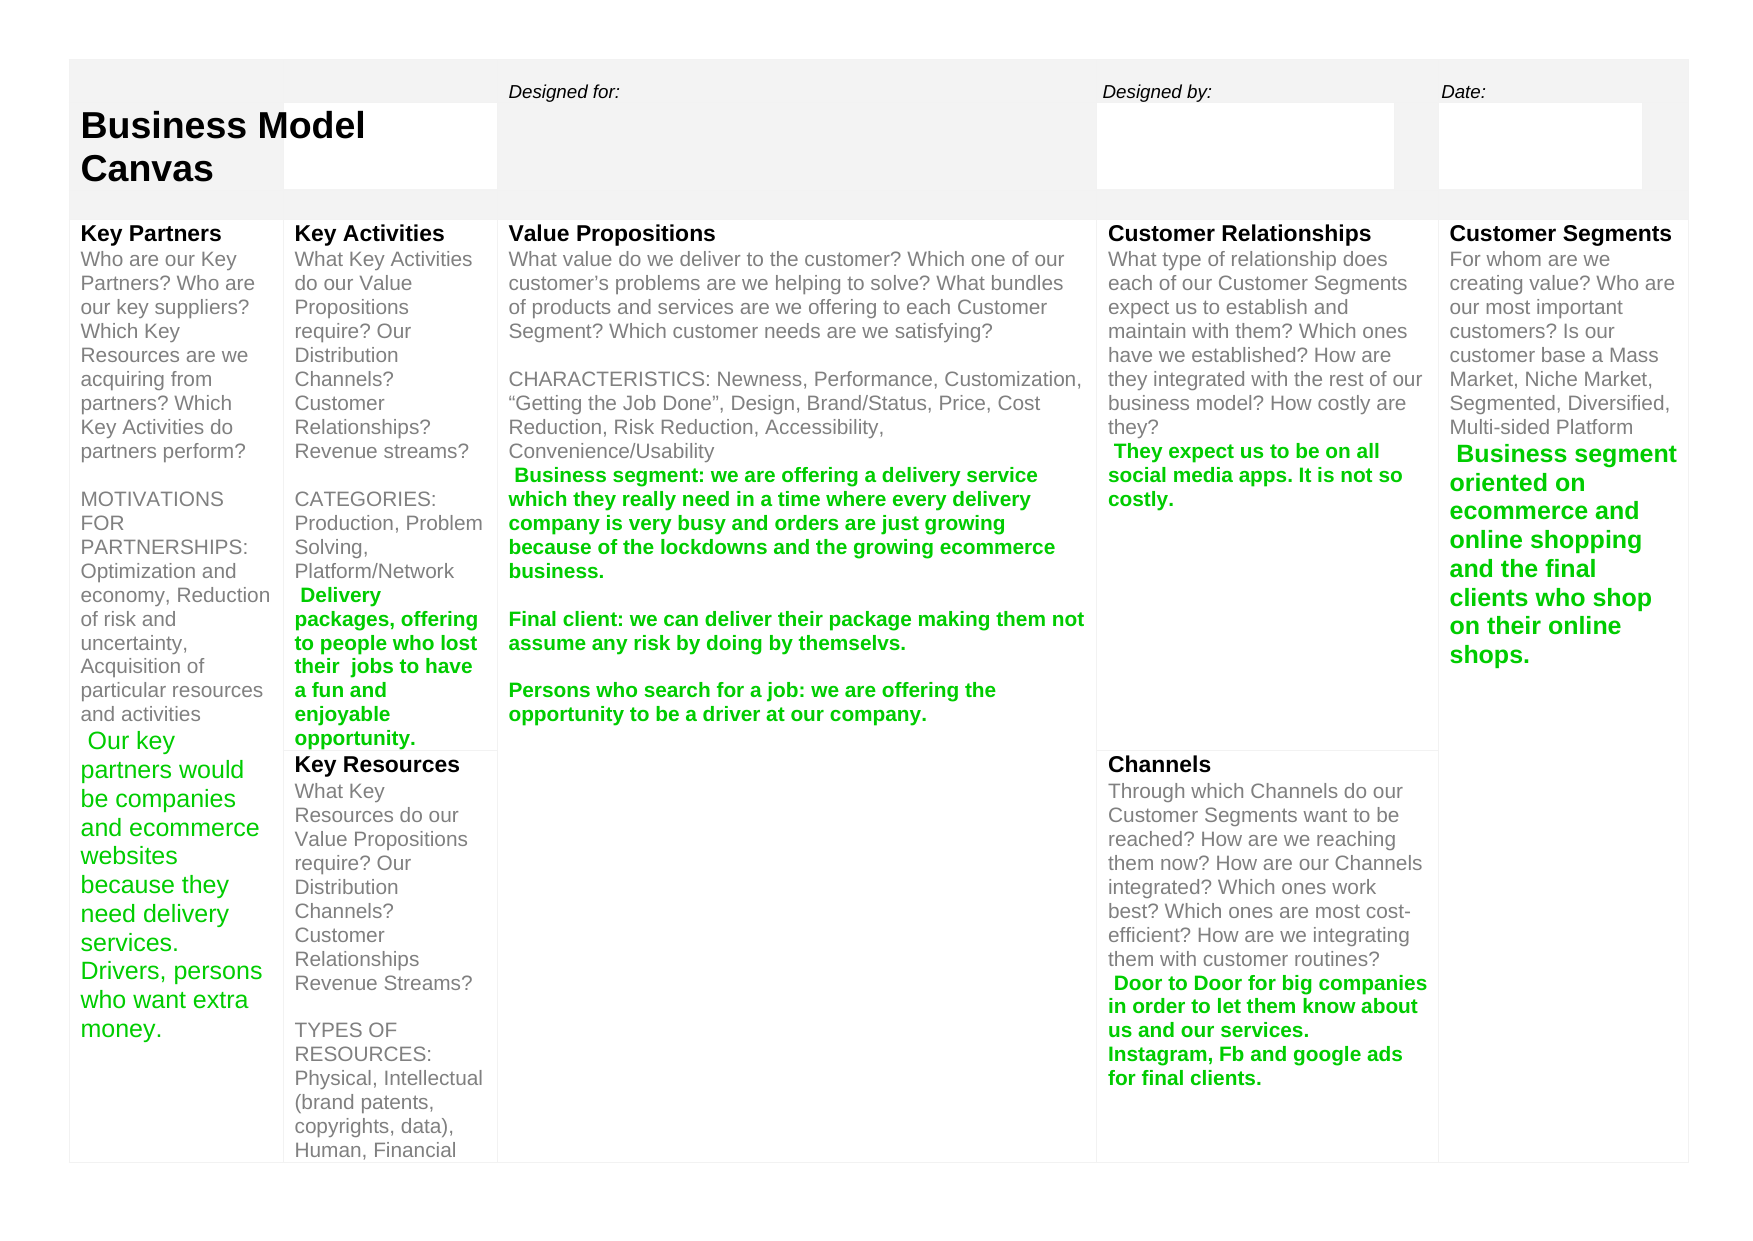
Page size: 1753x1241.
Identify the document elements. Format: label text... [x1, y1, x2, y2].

table_cell What value do we deliver to the customer? Which one of our customer’s problems are we helping to solve? What bundles of products and services are we offering to each Customer Segment? Which customer needs are we satisfying? CHARACTERISTICS: Newness, Performance, Customization, “Getting the Job Done”, Design, Brand/Status, Price, Cost Reduction, Risk Reduction, Accessibility, Convenience/Usability Business segment: we are offering a delivery service which they really need in a time where every delivery company is very busy and orders are just growing because of the lockdowns and the growing ecommerce business. Final client: we can deliver their package making them not assume any risk by doing by themselvs. Persons who search for a job: we are offering the opportunity to be a driver at our company. [498, 247, 1096, 1162]
table_header Designed for: [498, 60, 1096, 102]
table_cell Value Propositions [498, 220, 1096, 247]
table_cell Customer Segments [1439, 220, 1688, 247]
table_cell [498, 103, 1096, 189]
table_cell Business Model Canvas [70, 103, 283, 189]
table_cell [1097, 191, 1438, 219]
table_header [284, 60, 497, 102]
table_cell Key Resources [284, 751, 497, 778]
table_cell What Key Activities do our Value Propositions require? Our Distribution Channels? Customer Relationships? Revenue streams? CATEGORIES: Production, Problem Solving, Platform/Network Delivery packages, offering to people who lost their jobs to have a fun and enjoyable opportunity. [284, 247, 497, 750]
table_cell [70, 191, 283, 219]
table_cell What Key Resources do our Value Propositions require? Our Distribution Channels? Customer Relationships Revenue Streams? TYPES OF RESOURCES: Physical, Intellectual (brand patents, copyrights, data), Human, Financial [284, 778, 497, 1162]
table_cell [1097, 103, 1394, 189]
table_cell [284, 103, 497, 189]
table_header [70, 60, 283, 102]
table_cell [1439, 103, 1642, 189]
table_cell Customer Relationships [1097, 220, 1438, 247]
table_cell [1439, 191, 1688, 219]
table_cell Through which Channels do our Customer Segments want to be reached? How are we reaching them now? How are our Channels integrated? Which ones work best? Which ones are most cost-efficient? How are we integrating them with customer routines? Door to Door for big companies in order to let them know about us and our services. Instagram, Fb and google ads for final clients. [1097, 778, 1438, 1162]
table_cell Key Partners [70, 220, 283, 247]
table_header Designed by: [1097, 60, 1438, 102]
table_cell [284, 191, 497, 219]
table_cell Channels [1097, 751, 1438, 778]
table_header Date: [1439, 60, 1688, 102]
table_cell [498, 191, 1096, 219]
table_cell Key Activities [284, 220, 497, 247]
table_cell [1643, 103, 1688, 189]
table_cell For whom are we creating value? Who are our most important customers? Is our customer base a Mass Market, Niche Market, Segmented, Diversified, Multi-sided Platform Business segment oriented on ecommerce and online shopping and the final clients who shop on their online shops. [1439, 247, 1688, 1162]
table_cell [1395, 103, 1438, 189]
table_cell What type of relationship does each of our Customer Segments expect us to establish and maintain with them? Which ones have we established? How are they integrated with the rest of our business model? How costly are they? They expect us to be on all social media apps. It is not so costly. [1097, 247, 1438, 750]
table_cell Who are our Key Partners? Who are our key suppliers? Which Key Resources are we acquiring from partners? Which Key Activities do partners perform? MOTIVATIONS FOR PARTNERSHIPS: Optimization and economy, Reduction of risk and uncertainty, Acquisition of particular resources and activities Our key partners would be companies and ecommerce websites because they need delivery services. Drivers, persons who want extra money. [70, 247, 283, 1162]
